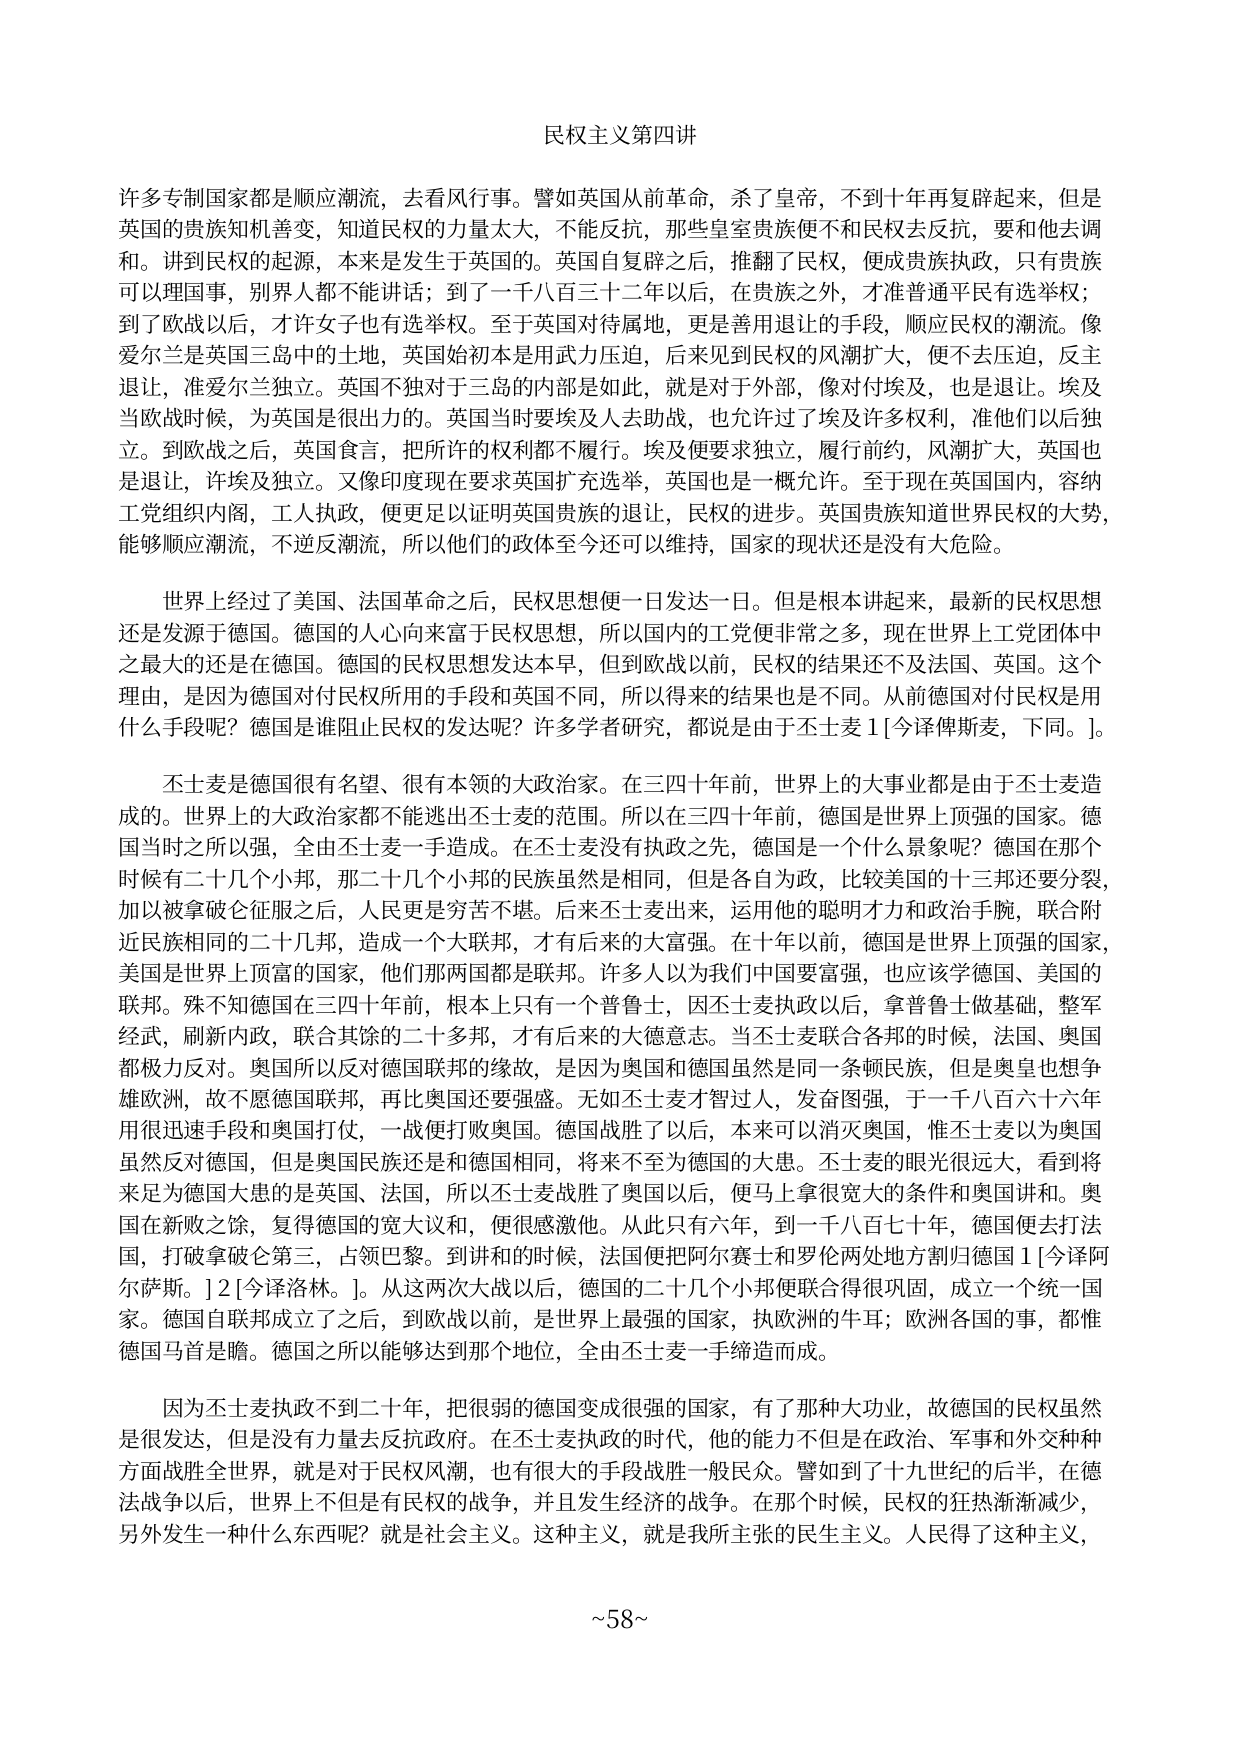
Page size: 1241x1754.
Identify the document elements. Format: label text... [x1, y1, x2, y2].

text 丕士麦是德国很有名望、很有本领的大政治家。在三四十年前，世界上的大事业都是由于丕士麦造成的。世界上的大政治家都不能逃出丕士麦的范围。所以在三四十年前，德国是世界上顶强的国家。德国当时之所以强，全由丕士麦一手造成。在丕士麦没有执政之先，德国是一个什么景象呢？德国在那个时候有二十几个小邦，那二十几个小邦的民族虽然是相同，但是各自为政，比较美国的十三邦还要分裂，加以被拿破仑征服之后，人民更是穷苦不堪。后来丕士麦出来，运用他的聪明才力和政治手腕，联合附近民族相同的二十几邦，造成一个大联邦，才有后来的大富强。在十年以前，德国是世界上顶强的国家，美国是世界上顶富的国家，他们那两国都是联邦。许多人以为我们中国要富强，也应该学德国、美国的联邦。殊不知德国在三四十年前，根本上只有一个普鲁士，因丕士麦执政以后，拿普鲁士做基础，整军经武，刷新内政，联合其馀的二十多邦，才有后来的大德意志。当丕士麦联合各邦的时候，法国、奥国都极力反对。奥国所以反对德国联邦的缘故，是因为奥国和德国虽然是同一条顿民族，但是奥皇也想争雄欧洲，故不愿德国联邦，再比奥国还要强盛。无如丕士麦才智过人，发奋图强，于一千八百六十六年用很迅速手段和奥国打仗，一战便打败奥国。德国战胜了以后，本来可以消灭奥国，惟丕士麦以为奥国虽然反对德国，但是奥国民族还是和德国相同，将来不至为德国的大患。丕士麦的眼光很远大，看到将来足为德国大患的是英国、法国，所以丕士麦战胜了奥国以后，便马上拿很宽大的条件和奥国讲和。奥国在新败之馀，复得德国的宽大议和，便很感激他。从此只有六年，到一千八百七十年，德国便去打法国，打破拿破仑第三，占领巴黎。到讲和的时候，法国便把阿尔赛士和罗伦两处地方割归德国１[今译阿尔萨斯。]２[今译洛林。]。从这两次大战以后，德国的二十几个小邦便联合得很巩固，成立一个统一国家。德国自联邦成立了之后，到欧战以前，是世界上最强的国家，执欧洲的牛耳；欧洲各国的事，都惟德国马首是瞻。德国之所以能够达到那个地位，全由丕士麦一手缔造而成。 [118, 768, 1122, 1365]
text 世界上经过了美国、法国革命之后，民权思想便一日发达一日。但是根本讲起来，最新的民权思想还是发源于德国。德国的人心向来富于民权思想，所以国内的工党便非常之多，现在世界上工党团体中之最大的还是在德国。德国的民权思想发达本早，但到欧战以前，民权的结果还不及法国、英国。这个理由，是因为德国对付民权所用的手段和英国不同，所以得来的结果也是不同。从前德国对付民权是用什么手段呢？德国是谁阻止民权的发达呢？许多学者研究，都说是由于丕士麦１[今译俾斯麦，下同。]。 [118, 584, 1122, 742]
text 因为丕士麦执政不到二十年，把很弱的德国变成很强的国家，有了那种大功业，故德国的民权虽然是很发达，但是没有力量去反抗政府。在丕士麦执政的时代，他的能力不但是在政治、军事和外交种种方面战胜全世界，就是对于民权风潮，也有很大的手段战胜一般民众。譬如到了十九世纪的后半，在德法战争以后，世界上不但是有民权的战争，并且发生经济的战争。在那个时候，民权的狂热渐渐减少，另外发生一种什么东西呢？就是社会主义。这种主义，就是我所主张的民生主义。人民得了这种主义， [118, 1391, 1122, 1548]
text 许多专制国家都是顺应潮流，去看风行事。譬如英国从前革命，杀了皇帝，不到十年再复辟起来，但是英国的贵族知机善变，知道民权的力量太大，不能反抗，那些皇室贵族便不和民权去反抗，要和他去调和。讲到民权的起源，本来是发生于英国的。英国自复辟之后，推翻了民权，便成贵族执政，只有贵族可以理国事，别界人都不能讲话；到了一千八百三十二年以后，在贵族之外，才准普通平民有选举权；到了欧战以后，才许女子也有选举权。至于英国对待属地，更是善用退让的手段，顺应民权的潮流。像爱尔兰是英国三岛中的土地，英国始初本是用武力压迫，后来见到民权的风潮扩大，便不去压迫，反主退让，准爱尔兰独立。英国不独对于三岛的内部是如此，就是对于外部，像对付埃及，也是退让。埃及当欧战时候，为英国是很出力的。英国当时要埃及人去助战，也允许过了埃及许多权利，准他们以后独立。到欧战之后，英国食言，把所许的权利都不履行。埃及便要求独立，履行前约，风潮扩大，英国也是退让，许埃及独立。又像印度现在要求英国扩充选举，英国也是一概允许。至于现在英国国内，容纳工党组织内阁，工人执政，便更足以证明英国贵族的退让，民权的进步。英国贵族知道世界民权的大势，能够顺应潮流，不逆反潮流，所以他们的政体至今还可以维持，国家的现状还是没有大危险。 [118, 181, 1122, 559]
